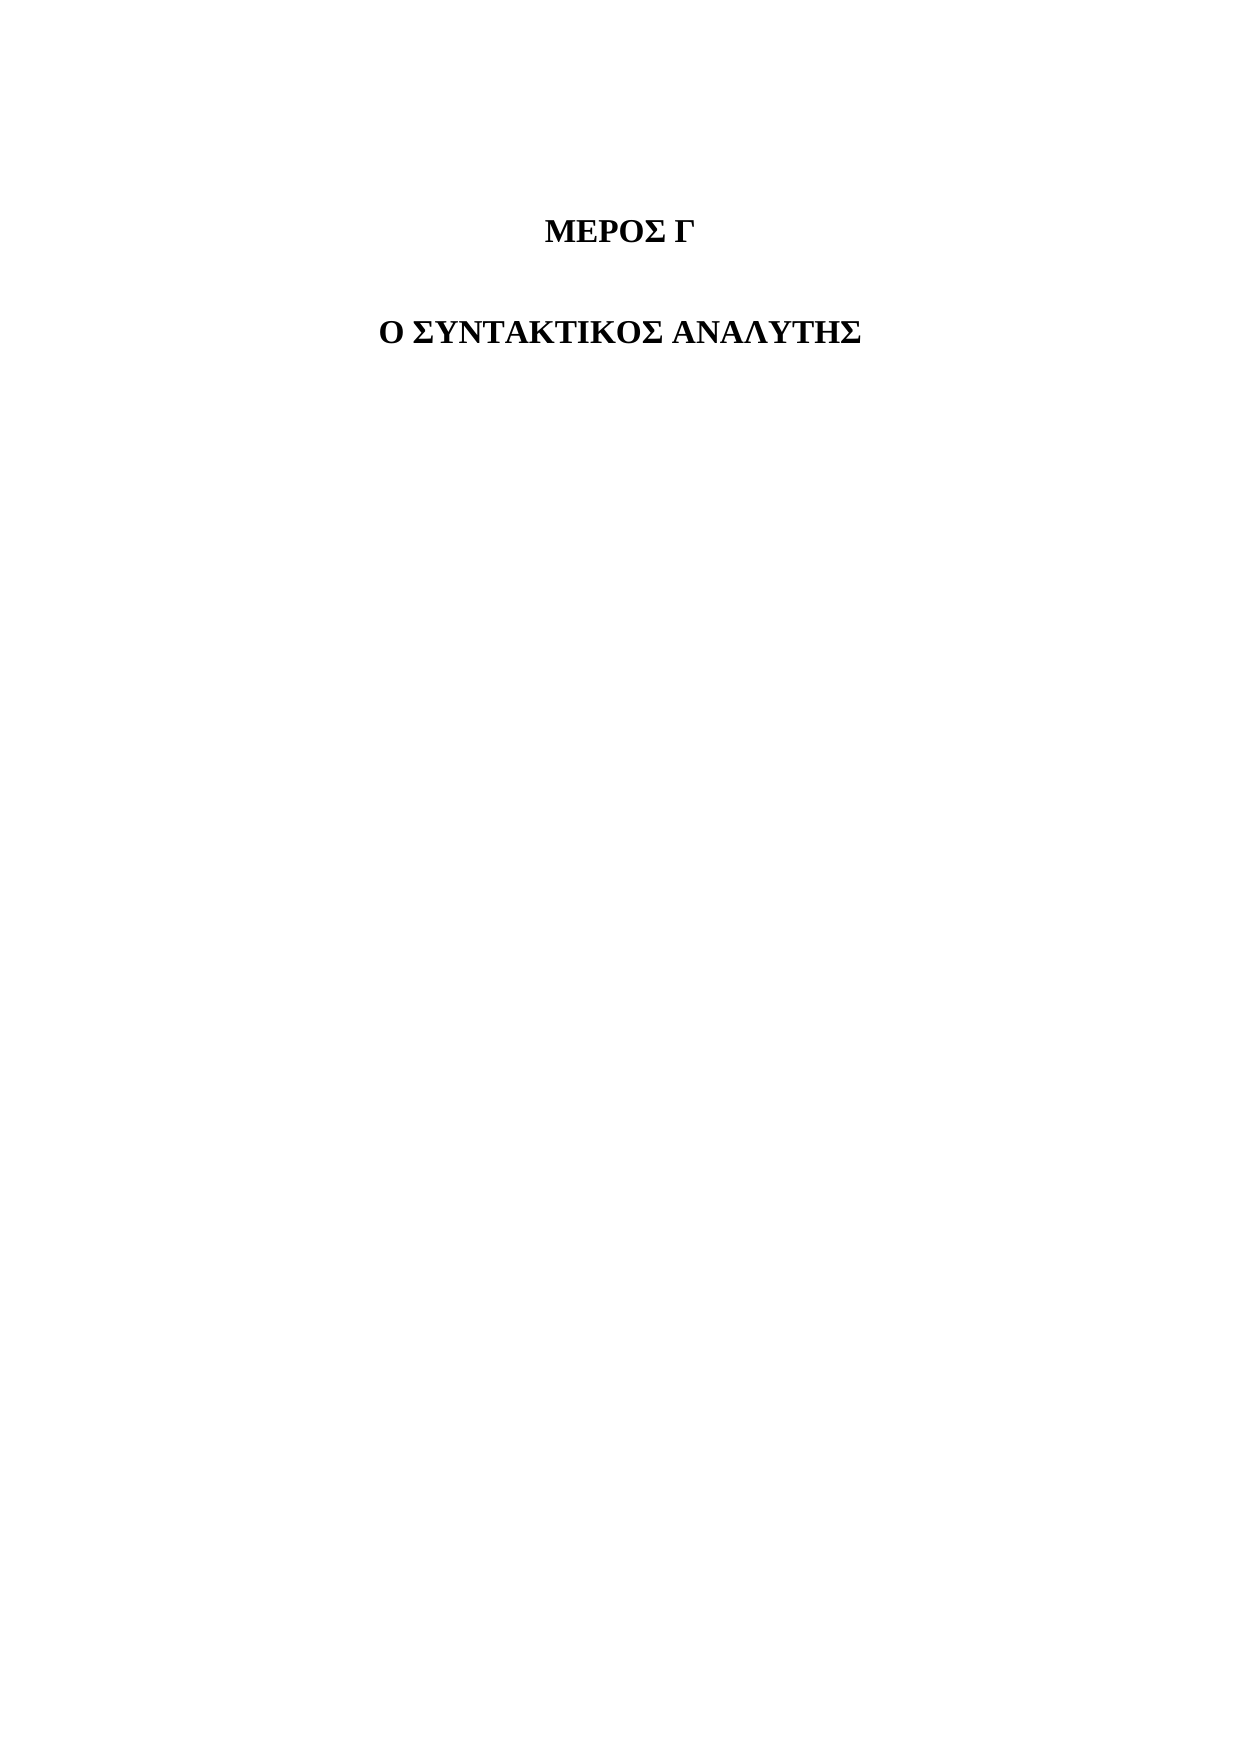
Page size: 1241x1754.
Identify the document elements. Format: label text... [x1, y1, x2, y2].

text ΜΕΡΟΣ Γ [177, 211, 1063, 249]
text Ο ΣΥΝΤΑΚΤΙΚΟΣ ΑΝΑΛΥΤΗΣ [177, 313, 1063, 351]
